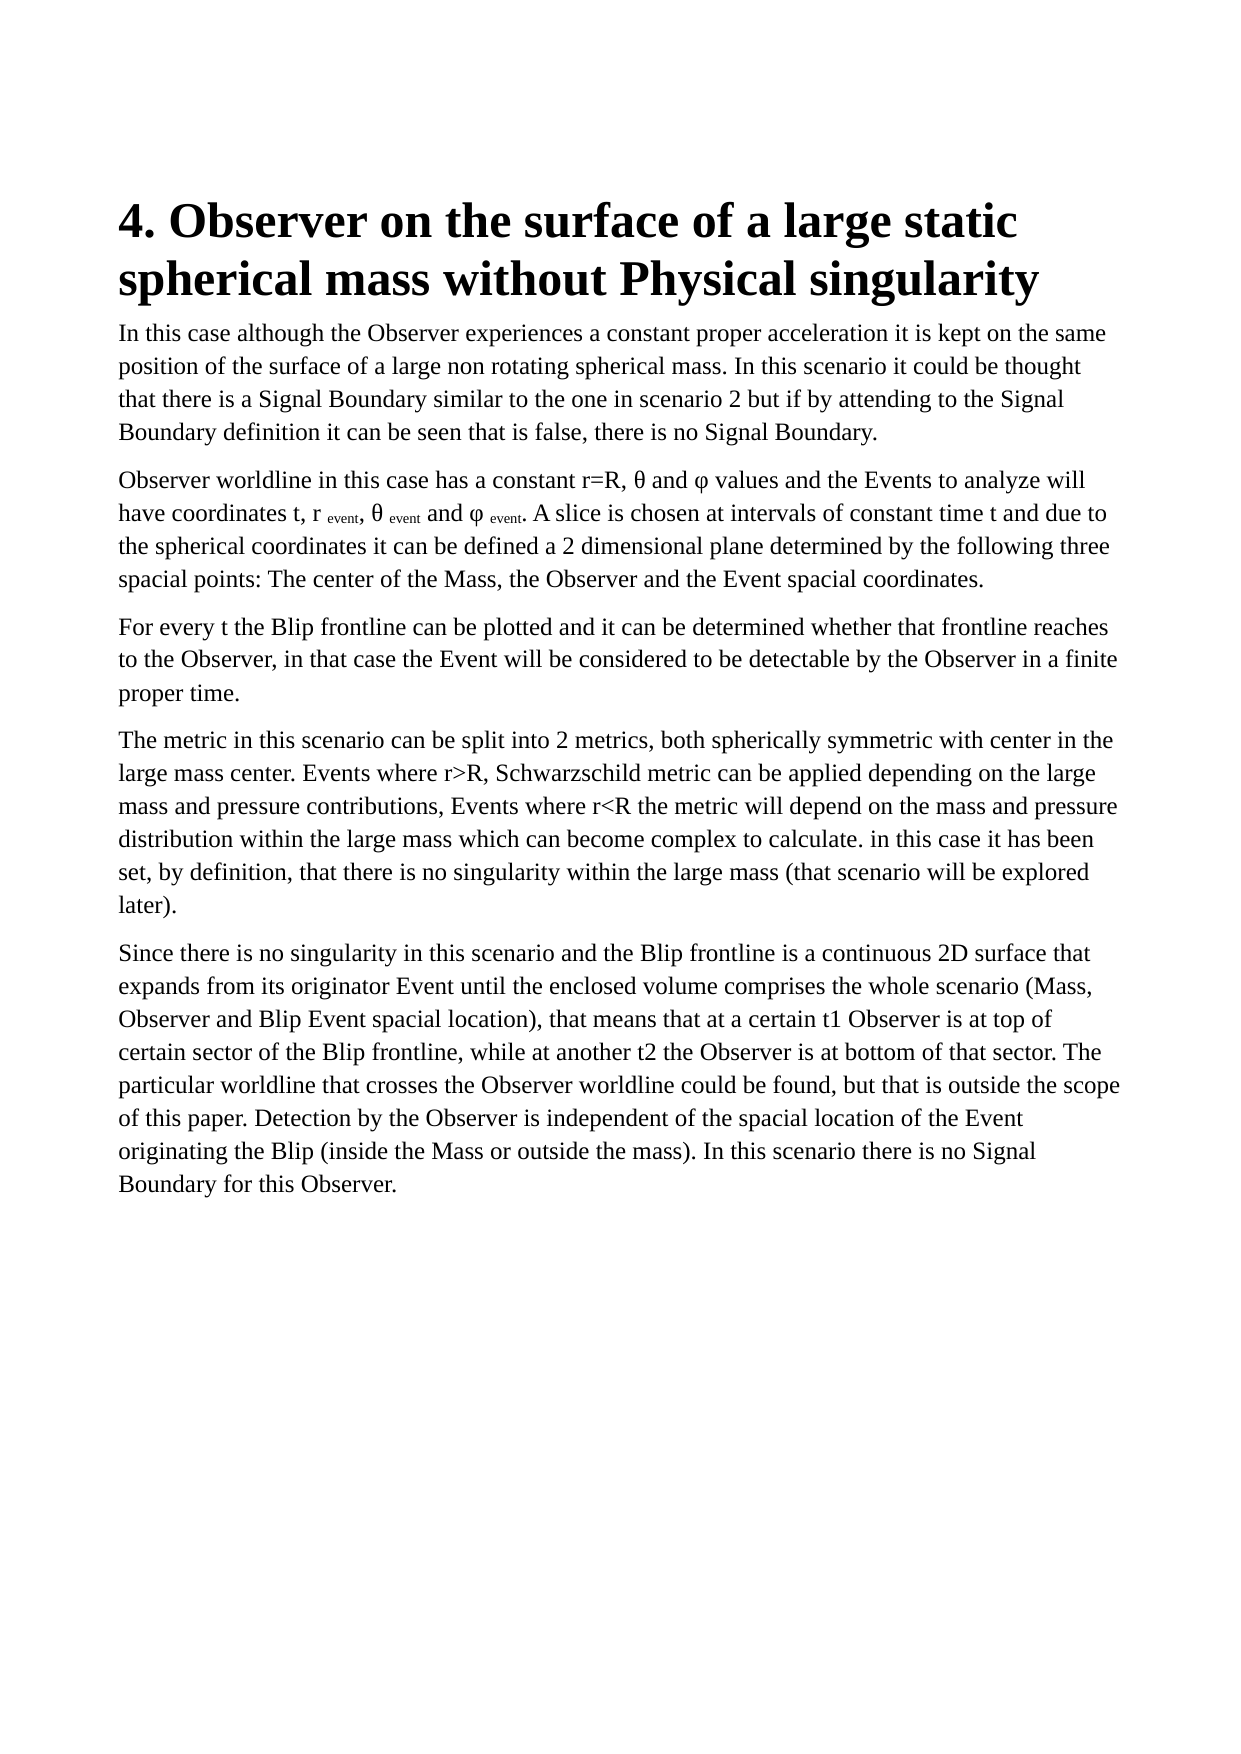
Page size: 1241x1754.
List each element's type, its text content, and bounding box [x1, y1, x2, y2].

text For every t the Blip frontline can be plotted and it can be determined whether that frontline reaches to the Observer, in that case the Event will be considered to be detectable by the Observer in a finite proper time. [118, 612, 1122, 706]
text The metric in this scenario can be split into 2 metrics, both spherically symmetric with center in the large mass center. Events where r>R, Schwarzschild metric can be applied depending on the large mass and pressure contributions, Events where r<R the metric will depend on the mass and pressure distribution within the large mass which can become complex to calculate. in this case it has been set, by definition, that there is no singularity within the large mass (that scenario will be explored later). [118, 725, 1122, 919]
subtitle 4. Observer on the surface of a large static spherical mass without Physical singularity [118, 191, 1122, 306]
text In this case although the Observer experiences a constant proper acceleration it is kept on the same position of the surface of a large non rotating spherical mass. In this scenario it could be thought that there is a Signal Boundary similar to the one in scenario 2 but if by attending to the Signal Boundary definition it can be seen that is false, there is no Signal Boundary. [118, 318, 1122, 446]
text Since there is no singularity in this scenario and the Blip frontline is a continuous 2D surface that expands from its originator Event until the enclosed volume comprises the whole scenario (Mass, Observer and Blip Event spacial location), that means that at a certain t1 Observer is at top of certain sector of the Blip frontline, while at another t2 the Observer is at bottom of that sector. The particular worldline that crosses the Observer worldline could be found, but that is outside the scope of this paper. Detection by the Observer is independent of the spacial location of the Event originating the Blip (inside the Mass or outside the mass). In this scenario there is no Signal Boundary for this Observer. [118, 938, 1122, 1198]
text Observer worldline in this case has a constant r=R, θ and φ values and the Events to analyze will have coordinates t, r event, θ event and φ event. A slice is chosen at intervals of constant time t and due to the spherical coordinates it can be defined a 2 dimensional plane determined by the following three spacial points: The center of the Mass, the Observer and the Event spacial coordinates. [118, 465, 1122, 593]
